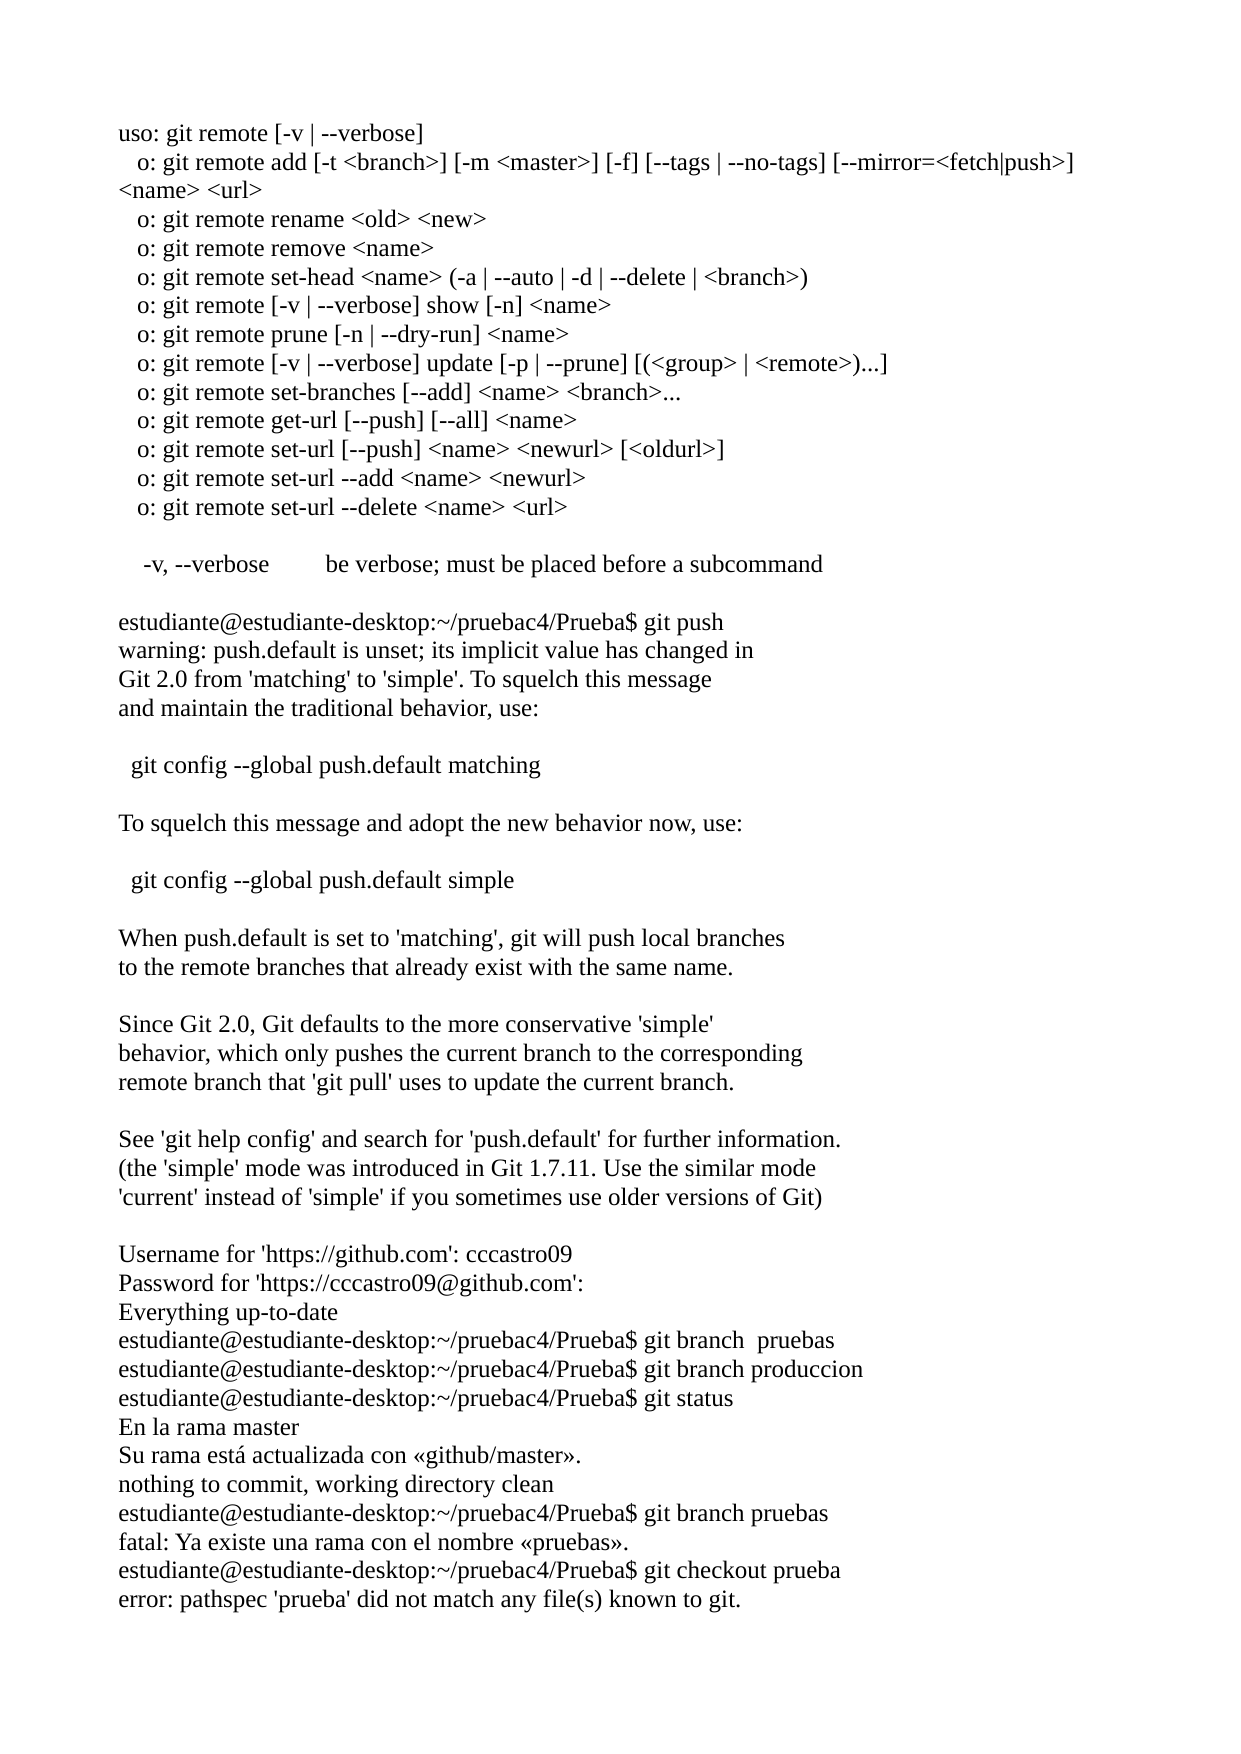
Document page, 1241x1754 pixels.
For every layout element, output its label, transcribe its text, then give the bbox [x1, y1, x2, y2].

text git config --global push.default simple [118, 866, 1122, 894]
text Everything up-to-date [118, 1297, 1122, 1326]
text estudiante@estudiante-desktop:~/pruebac4/Prueba$ git branch pruebas [118, 1498, 1122, 1527]
text fatal: Ya existe una rama con el nombre «pruebas». [118, 1527, 1122, 1556]
text git config --global push.default matching [118, 751, 1122, 779]
text estudiante@estudiante-desktop:~/pruebac4/Prueba$ git push [118, 607, 1122, 636]
text nothing to commit, working directory clean [118, 1469, 1122, 1498]
text behavior, which only pushes the current branch to the corresponding [118, 1038, 1122, 1067]
text estudiante@estudiante-desktop:~/pruebac4/Prueba$ git branch pruebas [118, 1326, 1122, 1354]
text o: git remote [-v | --verbose] show [-n] <name> [118, 291, 1122, 319]
text Su rama está actualizada con «github/master». [118, 1441, 1122, 1469]
text o: git remote set-head <name> (-a | --auto | -d | --delete | <branch>) [118, 262, 1122, 291]
text and maintain the traditional behavior, use: [118, 693, 1122, 722]
text (the 'simple' mode was introduced in Git 1.7.11. Use the similar mode [118, 1153, 1122, 1182]
text 'current' instead of 'simple' if you sometimes use older versions of Git) [118, 1182, 1122, 1211]
text estudiante@estudiante-desktop:~/pruebac4/Prueba$ git status [118, 1383, 1122, 1412]
text estudiante@estudiante-desktop:~/pruebac4/Prueba$ git branch produccion [118, 1354, 1122, 1383]
text error: pathspec 'prueba' did not match any file(s) known to git. [118, 1584, 1122, 1613]
text Password for 'https://cccastro09@github.com': [118, 1268, 1122, 1297]
text o: git remote set-url [--push] <name> <newurl> [<oldurl>] [118, 434, 1122, 463]
text o: git remote set-url --delete <name> <url> [118, 492, 1122, 521]
text Since Git 2.0, Git defaults to the more conservative 'simple' [118, 1009, 1122, 1038]
text When push.default is set to 'matching', git will push local branches [118, 923, 1122, 952]
text o: git remote prune [-n | --dry-run] <name> [118, 319, 1122, 348]
text o: git remote rename <old> <new> [118, 204, 1122, 233]
text Git 2.0 from 'matching' to 'simple'. To squelch this message [118, 664, 1122, 693]
text warning: push.default is unset; its implicit value has changed in [118, 636, 1122, 664]
text Username for 'https://github.com': cccastro09 [118, 1239, 1122, 1268]
text to the remote branches that already exist with the same name. [118, 952, 1122, 981]
text En la rama master [118, 1412, 1122, 1441]
text -v, --verbose be verbose; must be placed before a subcommand [118, 549, 1122, 578]
text o: git remote add [-t <branch>] [-m <master>] [-f] [--tags | --no-tags] [--mirror=<fetch|push>] <name> <url> [118, 147, 1122, 204]
text o: git remote remove <name> [118, 233, 1122, 262]
text o: git remote get-url [--push] [--all] <name> [118, 406, 1122, 434]
text See 'git help config' and search for 'push.default' for further information. [118, 1124, 1122, 1153]
text remote branch that 'git pull' uses to update the current branch. [118, 1067, 1122, 1096]
text o: git remote set-url --add <name> <newurl> [118, 463, 1122, 492]
text To squelch this message and adopt the new behavior now, use: [118, 808, 1122, 837]
text o: git remote [-v | --verbose] update [-p | --prune] [(<group> | <remote>)...] [118, 348, 1122, 377]
text o: git remote set-branches [--add] <name> <branch>... [118, 377, 1122, 406]
text estudiante@estudiante-desktop:~/pruebac4/Prueba$ git checkout prueba [118, 1556, 1122, 1584]
text uso: git remote [-v | --verbose] [118, 118, 1122, 147]
